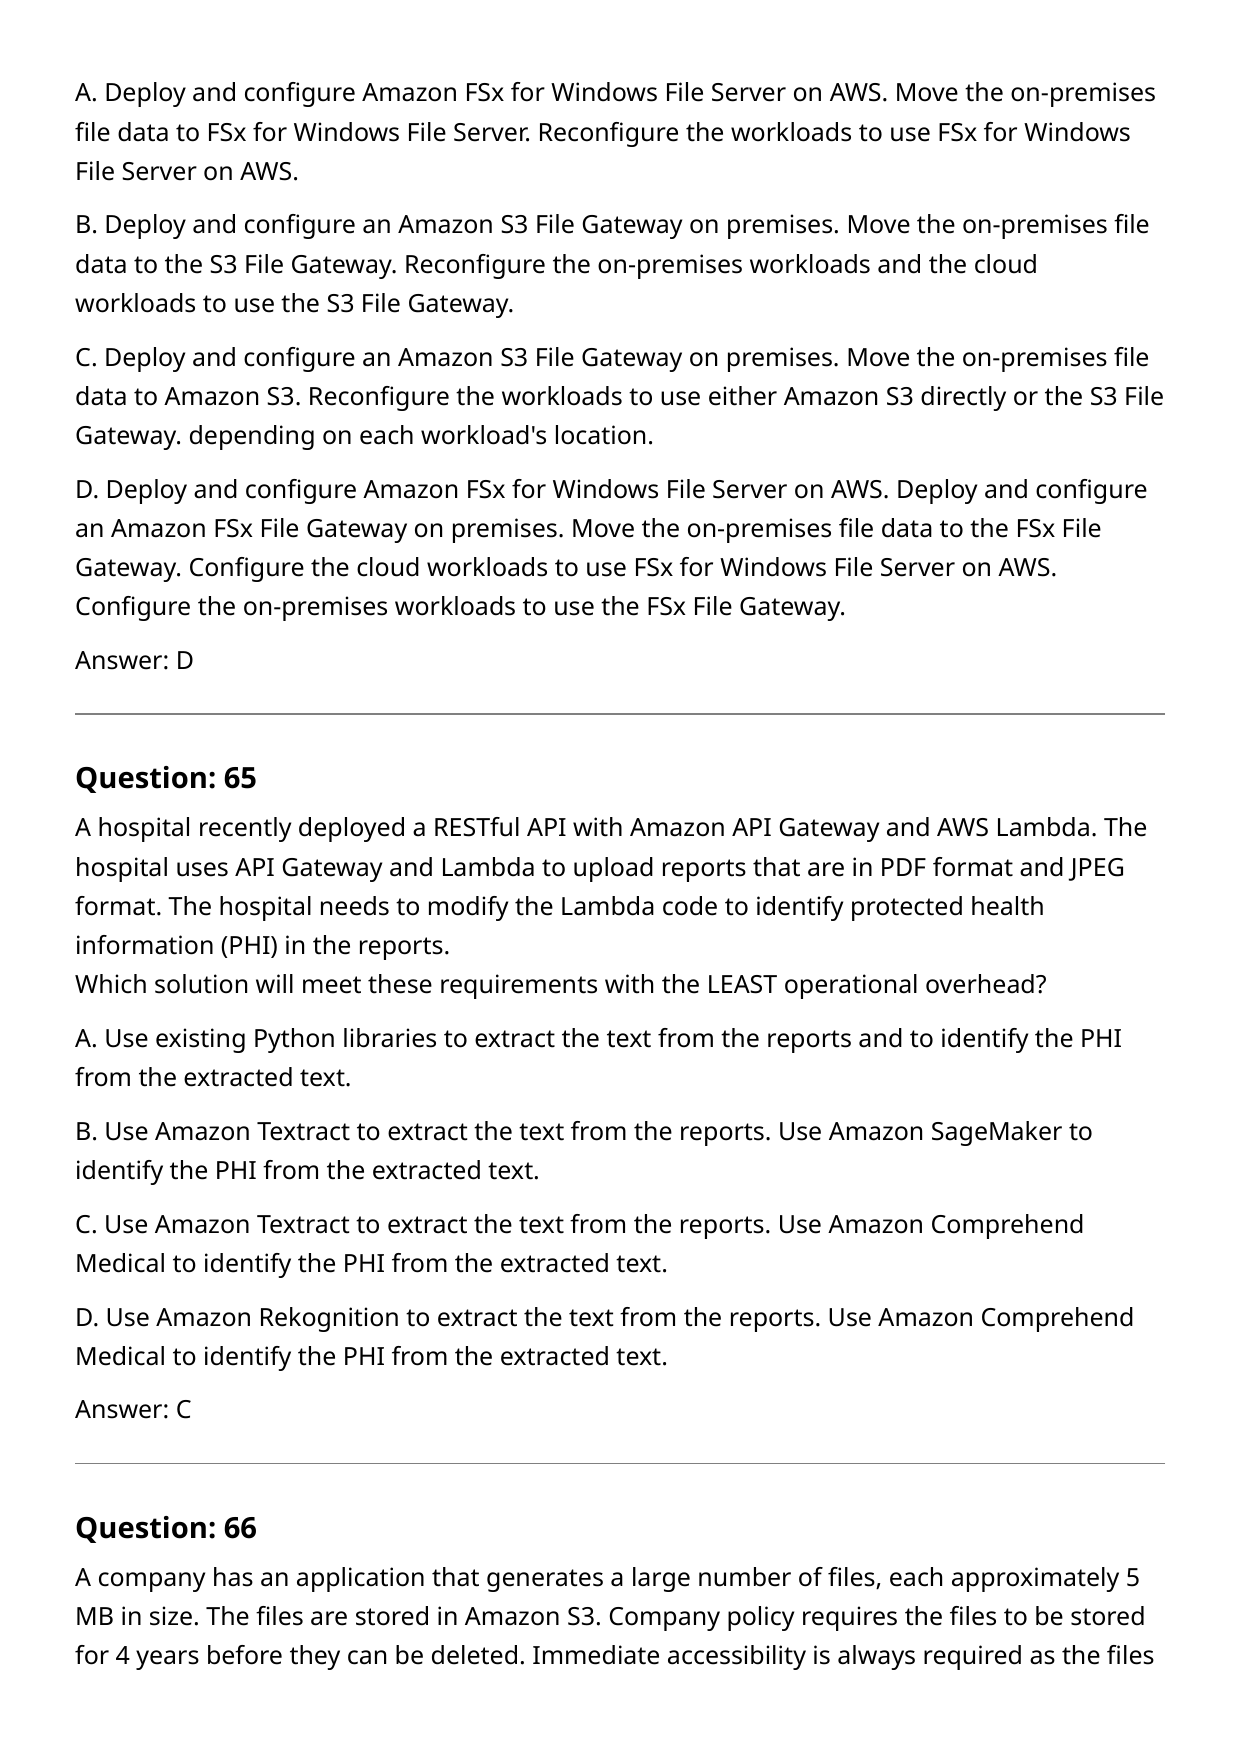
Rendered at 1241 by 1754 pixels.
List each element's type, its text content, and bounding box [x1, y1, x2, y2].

subtitle Question: 66 [75, 1507, 1165, 1547]
text A hospital recently deployed a RESTful API with Amazon API Gateway and AWS Lambda. The hospital uses API Gateway and Lambda to upload reports that are in PDF format and JPEG format. The hospital needs to modify the Lambda code to identify protected health information (PHI) in the reports. Which solution will meet these requirements with the LEAST operational overhead? [75, 810, 1165, 1001]
text A. Deploy and configure Amazon FSx for Windows File Server on AWS. Move the on-premises file data to FSx for Windows File Server. Reconfigure the workloads to use FSx for Windows File Server on AWS. [75, 75, 1165, 187]
text B. Deploy and configure an Amazon S3 File Gateway on premises. Move the on-premises file data to the S3 File Gateway. Reconfigure the on-premises workloads and the cloud workloads to use the S3 File Gateway. [75, 207, 1165, 319]
text Answer: D [75, 642, 1165, 677]
text A. Use existing Python libraries to extract the text from the reports and to identify the PHI from the extracted text. [75, 1020, 1165, 1094]
text B. Use Amazon Textract to extract the text from the reports. Use Amazon SageMaker to identify the PHI from the extracted text. [75, 1113, 1165, 1187]
text C. Use Amazon Textract to extract the text from the reports. Use Amazon Comprehend Medical to identify the PHI from the extracted text. [75, 1206, 1165, 1279]
subtitle Question: 65 [75, 758, 1165, 797]
text D. Deploy and configure Amazon FSx for Windows File Server on AWS. Deploy and configure an Amazon FSx File Gateway on premises. Move the on-premises file data to the FSx File Gateway. Configure the cloud workloads to use FSx for Windows File Server on AWS. Configure the on-premises workloads to use the FSx File Gateway. [75, 471, 1165, 623]
text D. Use Amazon Rekognition to extract the text from the reports. Use Amazon Comprehend Medical to identify the PHI from the extracted text. [75, 1299, 1165, 1372]
text C. Deploy and configure an Amazon S3 File Gateway on premises. Move the on-premises file data to Amazon S3. Reconfigure the workloads to use either Amazon S3 directly or the S3 File Gateway. depending on each workload's location. [75, 339, 1165, 452]
text Answer: C [75, 1392, 1165, 1426]
text A company has an application that generates a large number of files, each approximately 5 MB in size. The files are stored in Amazon S3. Company policy requires the files to be stored for 4 years before they can be deleted. Immediate accessibility is always required as the files [75, 1559, 1165, 1672]
